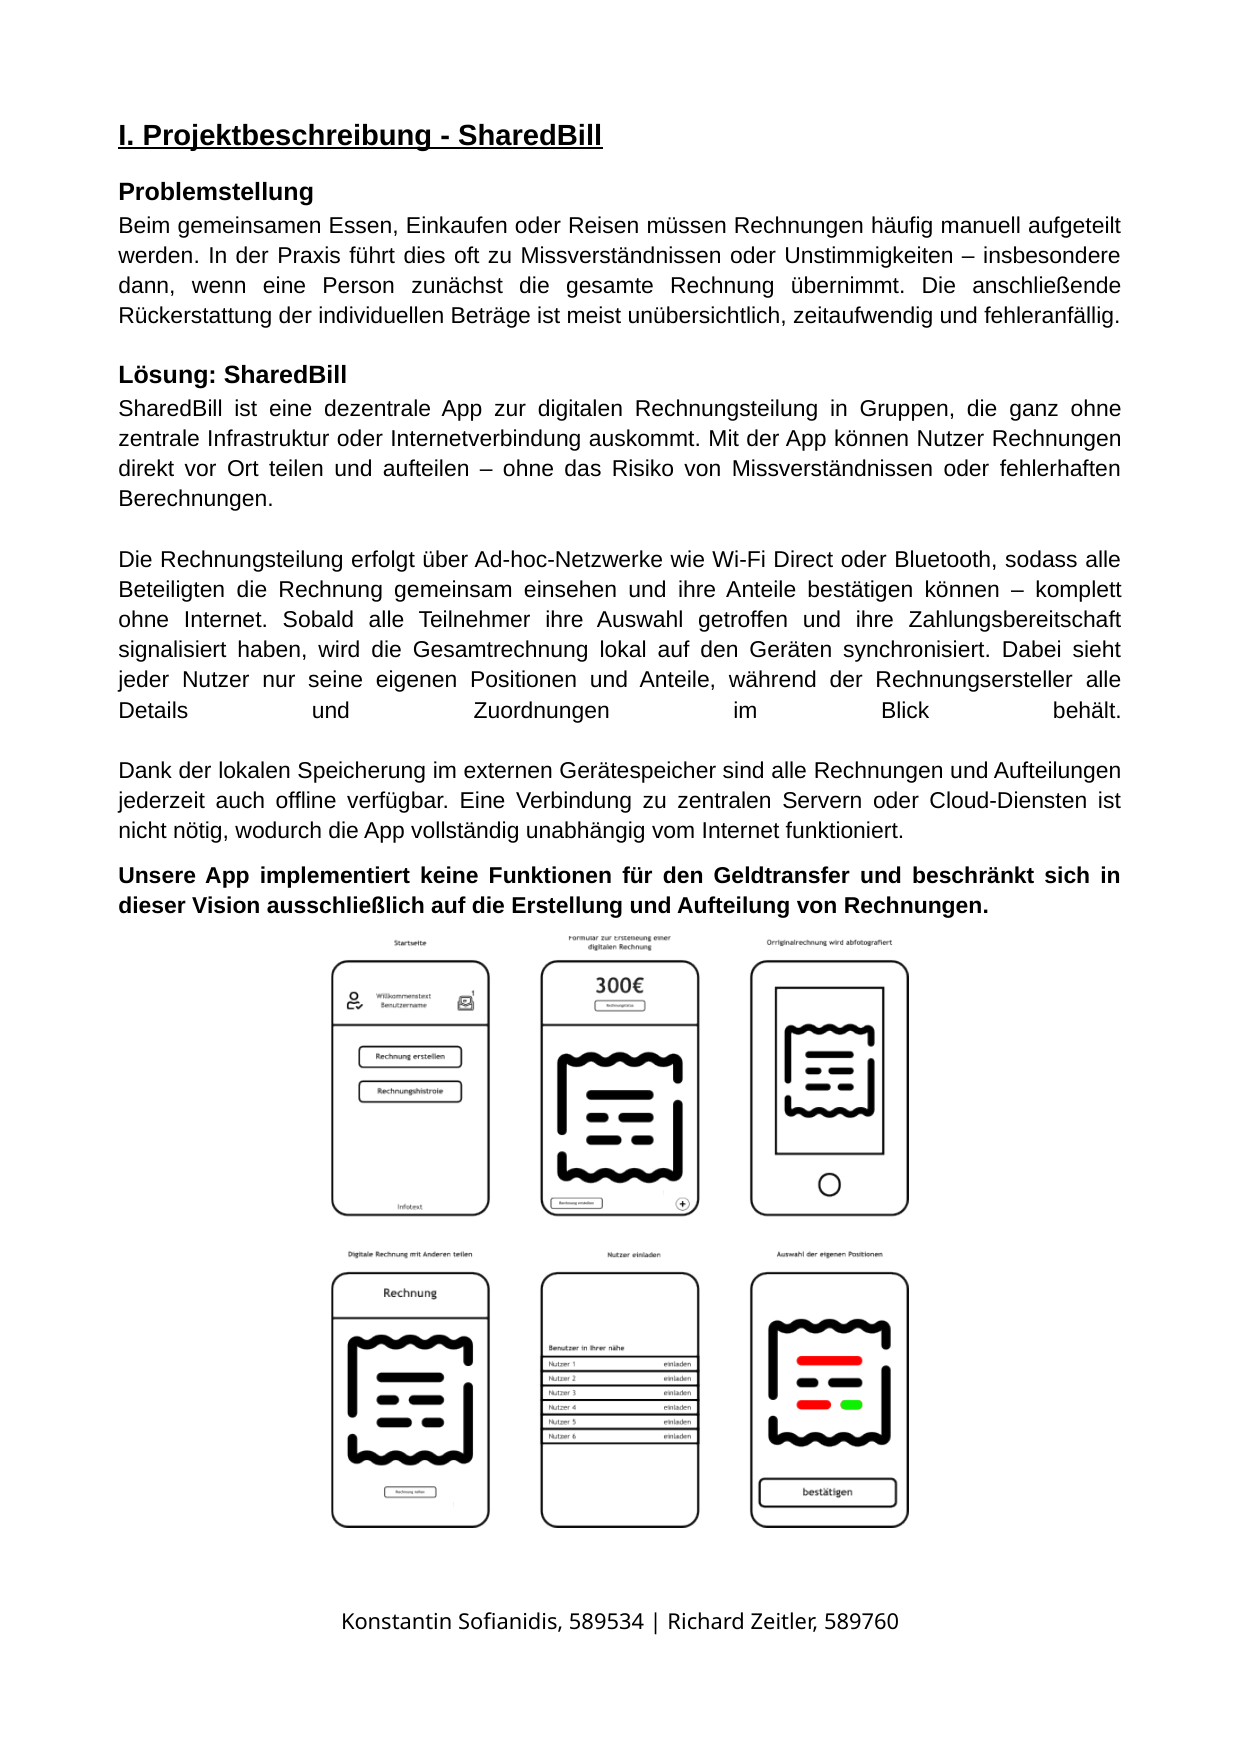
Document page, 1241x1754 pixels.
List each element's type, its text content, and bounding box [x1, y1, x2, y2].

subtitle I. Projektbeschreibung - SharedBill [118, 118, 1122, 152]
subtitle Lösung: SharedBill [118, 359, 1122, 388]
picture [331, 936, 909, 1528]
subtitle Problemstellung [118, 177, 1122, 205]
text Unsere App implementiert keine Funktionen für den Geldtransfer und beschränkt sich in dieser Vision ausschließlich auf die Erstellung und Aufteilung von Rechnungen. [118, 862, 1122, 919]
text Beim gemeinsamen Essen, Einkaufen oder Reisen müssen Rechnungen häufig manuell aufgeteilt werden. In der Praxis führt dies oft zu Missverständnissen oder Unstimmigkeiten – insbesondere dann, wenn eine Person zunächst die gesamte Rechnung übernimmt. Die anschließende Rückerstattung der individuellen Beträge ist meist unübersichtlich, zeitaufwendig und fehleranfällig. [118, 212, 1122, 329]
text SharedBill ist eine dezentrale App zur digitalen Rechnungsteilung in Gruppen, die ganz ohne zentrale Infrastruktur oder Internetverbindung auskommt. Mit der App können Nutzer Rechnungen direkt vor Ort teilen und aufteilen – ohne das Risiko von Missverständnissen oder fehlerhaften Berechnungen. Die Rechnungsteilung erfolgt über Ad-hoc-Netzwerke wie Wi-Fi Direct oder Bluetooth, sodass alle Beteiligten die Rechnung gemeinsam einsehen und ihre Anteile bestätigen können – komplett ohne Internet. Sobald alle Teilnehmer ihre Auswahl getroffen und ihre Zahlungsbereitschaft signalisiert haben, wird die Gesamtrechnung lokal auf den Geräten synchronisiert. Dabei sieht jeder Nutzer nur seine eigenen Positionen und Anteile, während der Rechnungsersteller alle Details und Zuordnungen im Blick behält. Dank der lokalen Speicherung im externen Gerätespeicher sind alle Rechnungen und Aufteilungen jederzeit auch offline verfügbar. Eine Verbindung zu zentralen Servern oder Cloud-Diensten ist nicht nötig, wodurch die App vollständig unabhängig vom Internet funktioniert. [118, 394, 1122, 844]
